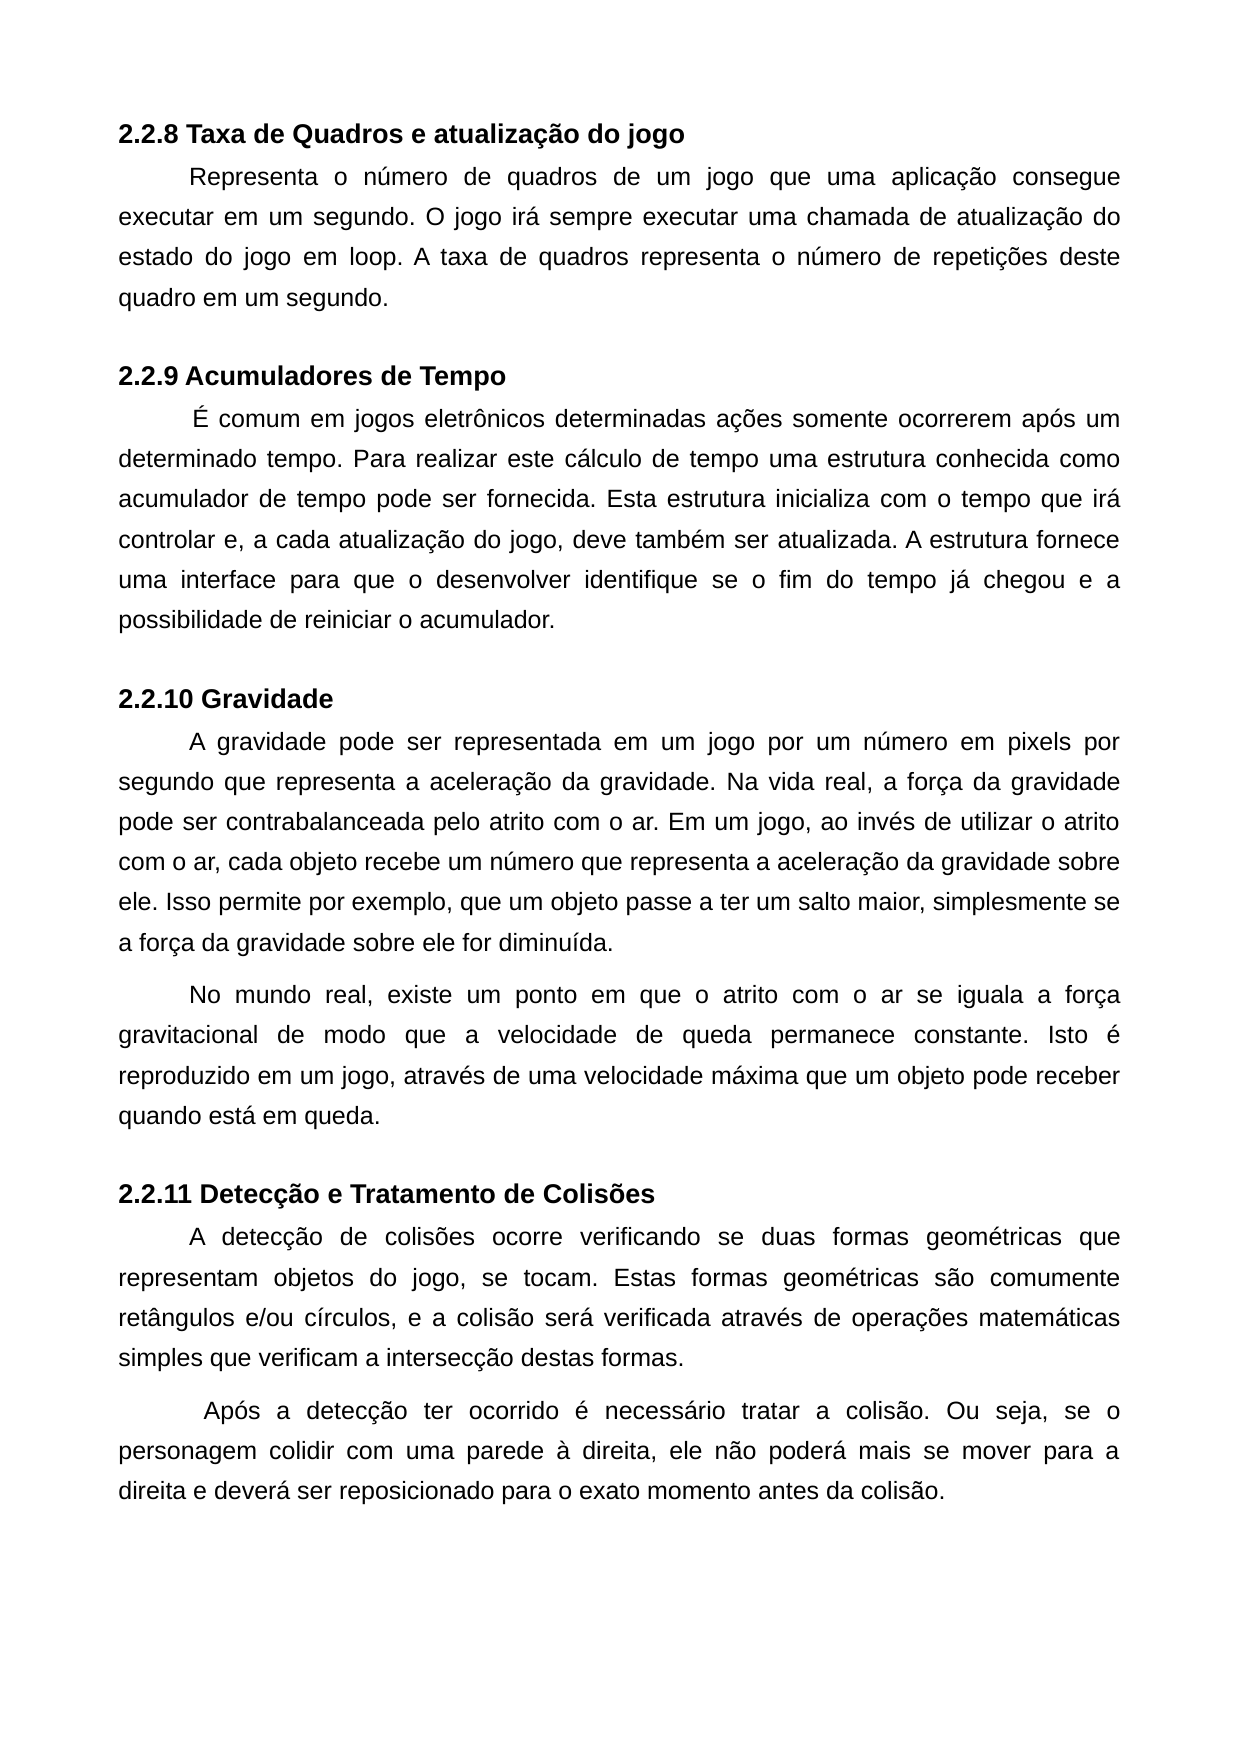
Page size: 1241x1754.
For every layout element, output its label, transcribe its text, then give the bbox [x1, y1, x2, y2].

text Após a detecção ter ocorrido é necessário tratar a colisão. Ou seja, se o personagem colidir com uma parede à direita, ele não poderá mais se mover para a direita e deverá ser reposicionado para o exato momento antes da colisão. [118, 1396, 1122, 1505]
subtitle 2.2.8 Taxa de Quadros e atualização do jogo [118, 118, 1122, 149]
text A gravidade pode ser representada em um jogo por um número em pixels por segundo que representa a aceleração da gravidade. Na vida real, a força da gravidade pode ser contrabalanceada pelo atrito com o ar. Em um jogo, ao invés de utilizar o atrito com o ar, cada objeto recebe um número que representa a aceleração da gravidade sobre ele. Isso permite por exemplo, que um objeto passe a ter um salto maior, simplesmente se a força da gravidade sobre ele for diminuída. [118, 726, 1122, 956]
subtitle 2.2.11 Detecção e Tratamento de Colisões [118, 1178, 1122, 1210]
subtitle 2.2.10 Gravidade [118, 683, 1122, 714]
text A detecção de colisões ocorre verificando se duas formas geométricas que representam objetos do jogo, se tocam. Estas formas geométricas são comumente retângulos e/ou círculos, e a colisão será verificada através de operações matemáticas simples que verificam a intersecção destas formas. [118, 1222, 1122, 1372]
text É comum em jogos eletrônicos determinadas ações somente ocorrerem após um determinado tempo. Para realizar este cálculo de tempo uma estrutura conhecida como acumulador de tempo pode ser fornecida. Esta estrutura inicializa com o tempo que irá controlar e, a cada atualização do jogo, deve também ser atualizada. A estrutura fornece uma interface para que o desenvolver identifique se o fim do tempo já chegou e a possibilidade de reiniciar o acumulador. [118, 404, 1122, 634]
subtitle 2.2.9 Acumuladores de Tempo [118, 360, 1122, 391]
text No mundo real, existe um ponto em que o atrito com o ar se iguala a força gravitacional de modo que a velocidade de queda permanece constante. Isto é reproduzido em um jogo, através de uma velocidade máxima que um objeto pode receber quando está em queda. [118, 980, 1122, 1129]
text Representa o número de quadros de um jogo que uma aplicação consegue executar em um segundo. O jogo irá sempre executar uma chamada de atualização do estado do jogo em loop. A taxa de quadros representa o número de repetições deste quadro em um segundo. [118, 162, 1122, 311]
